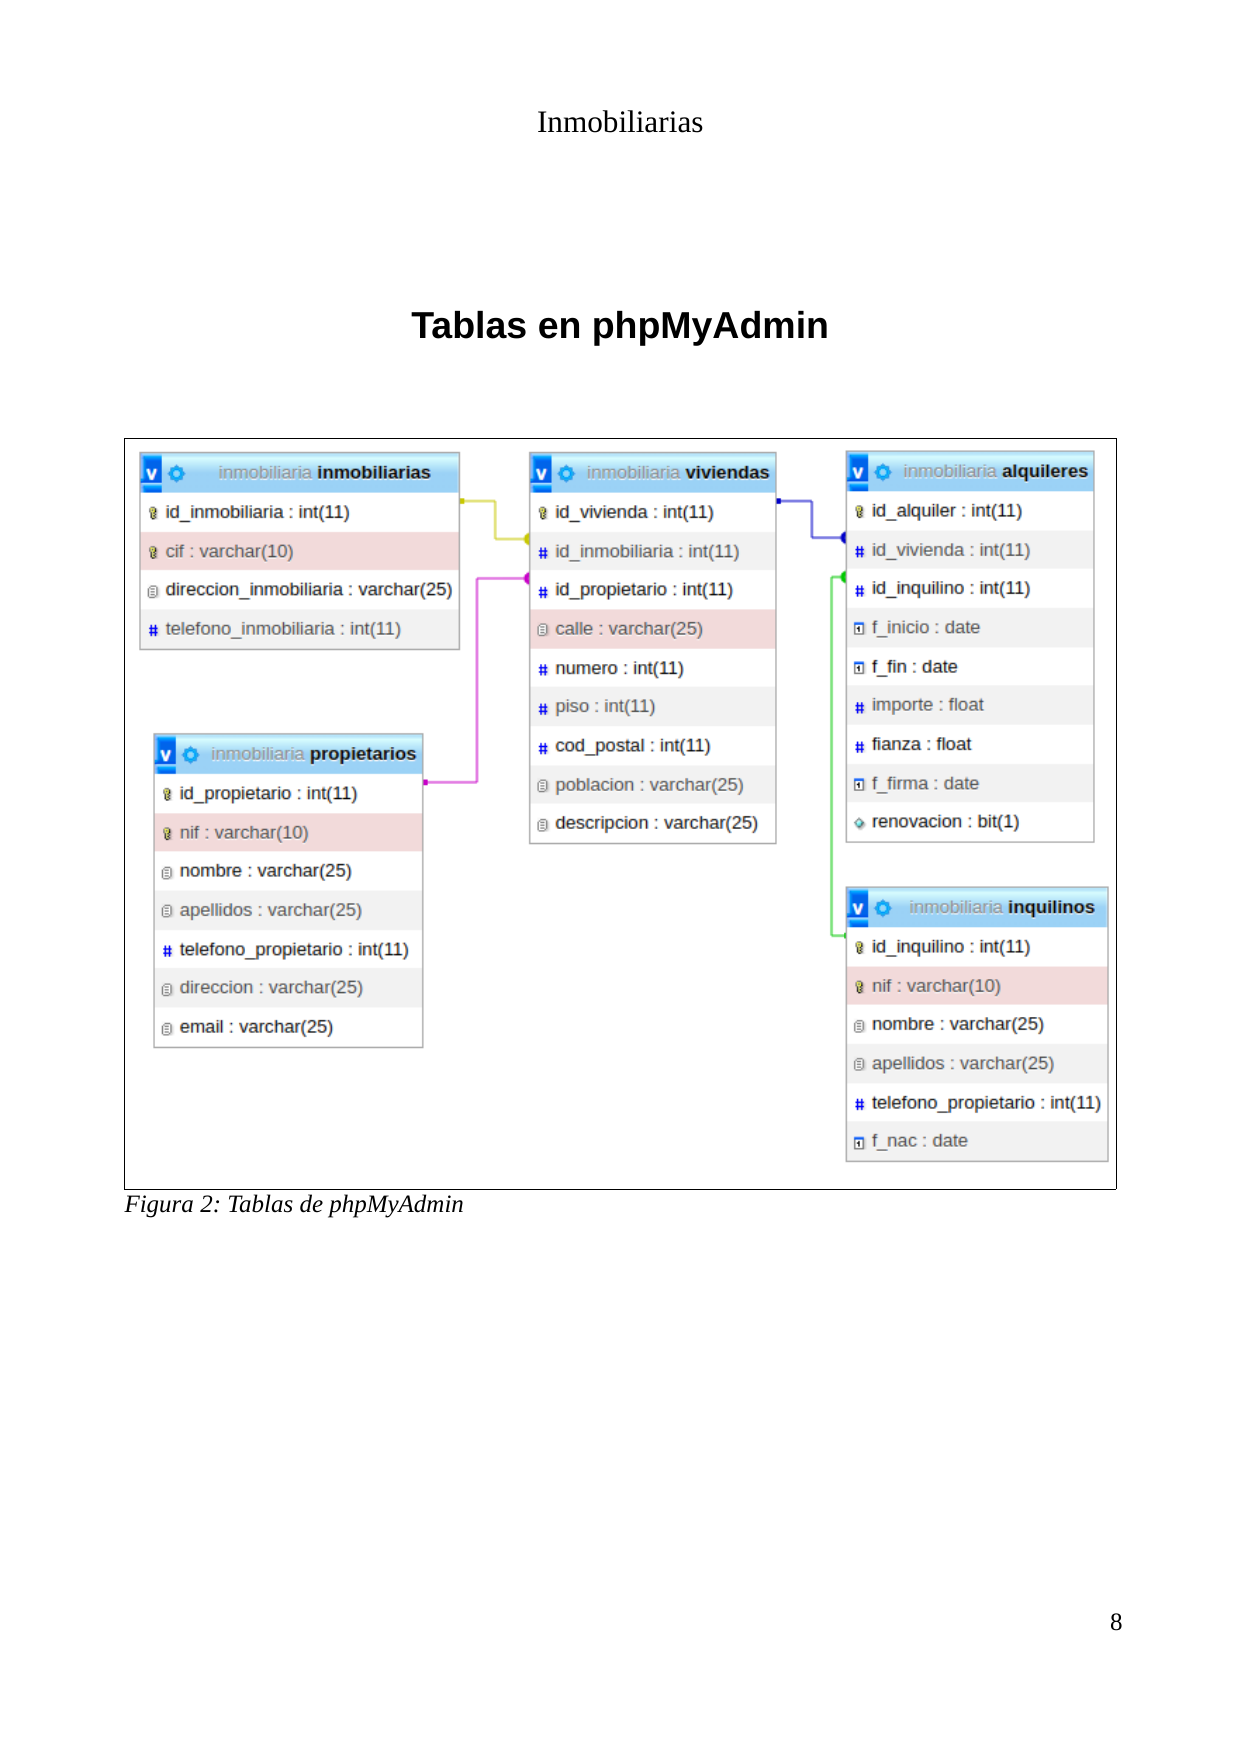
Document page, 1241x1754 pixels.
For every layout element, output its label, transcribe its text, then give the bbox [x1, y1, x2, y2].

text Figura 2: Tablas de phpMyAdmin [124, 1190, 1116, 1217]
picture [125, 439, 1116, 1189]
subtitle Tablas en phpMyAdmin [118, 303, 1122, 346]
